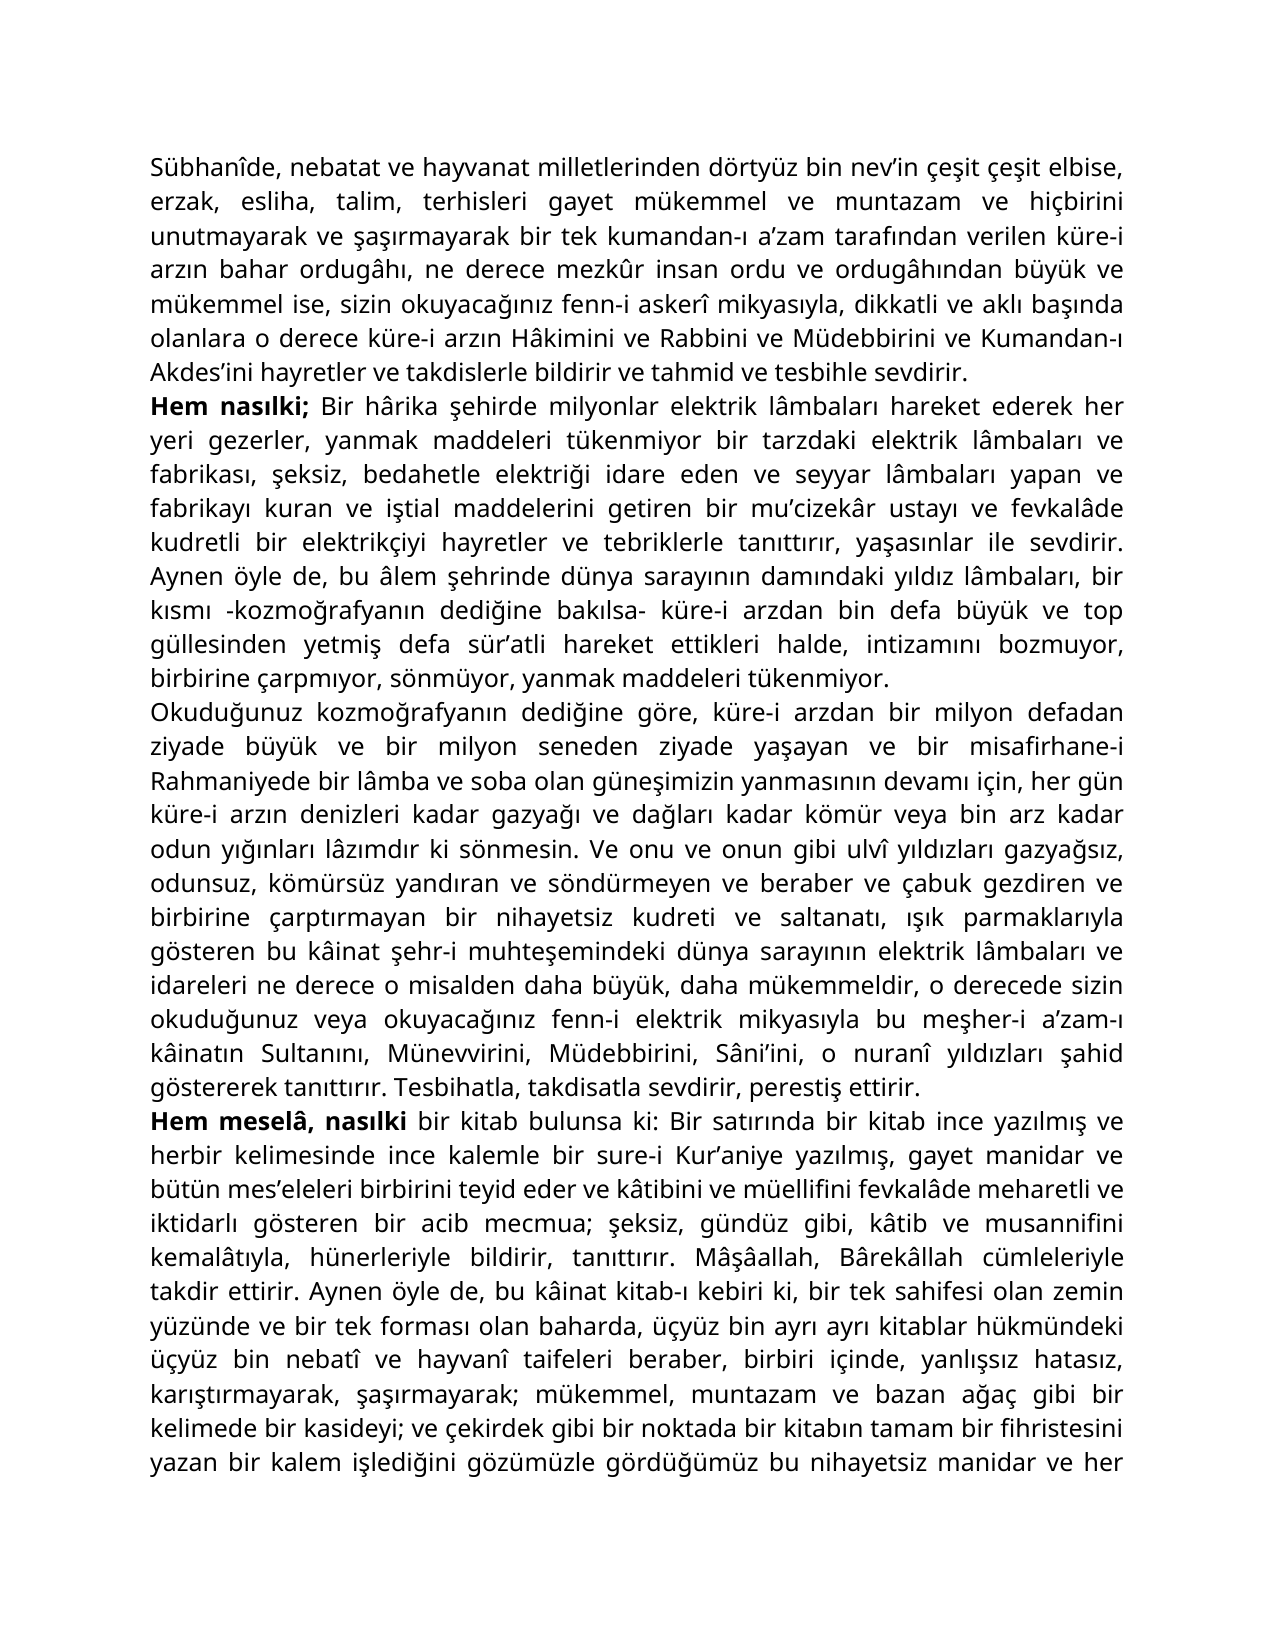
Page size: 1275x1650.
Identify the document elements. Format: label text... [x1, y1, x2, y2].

text Hem meselâ, nasılki bir kitab bulunsa ki: Bir satırında bir kitab ince yazılmış ve herbir kelimesinde ince kalemle bir sure-i Kur’aniye yazılmış, gayet manidar ve bütün mes’eleleri birbirini teyid eder ve kâtibini ve müellifini fevkalâde meharetli ve iktidarlı gösteren bir acib mecmua; şeksiz, gündüz gibi, kâtib ve musannifini kemalâtıyla, hünerleriyle bildirir, tanıttırır. Mâşâallah, Bârekâllah cümleleriyle takdir ettirir. Aynen öyle de, bu kâinat kitab-ı kebiri ki, bir tek sahifesi olan zemin yüzünde ve bir tek forması olan baharda, üçyüz bin ayrı ayrı kitablar hükmündeki üçyüz bin nebatî ve hayvanî taifeleri beraber, birbiri içinde, yanlışsız hatasız, karıştırmayarak, şaşırmayarak; mükemmel, muntazam ve bazan ağaç gibi bir kelimede bir kasideyi; ve çekirdek gibi bir noktada bir kitabın tamam bir fihristesini yazan bir kalem işlediğini gözümüzle gördüğümüz bu nihayetsiz manidar ve her [150, 1104, 1125, 1478]
text Sübhanîde, nebatat ve hayvanat milletlerinden dörtyüz bin nev’in çeşit çeşit elbise, erzak, esliha, talim, terhisleri gayet mükemmel ve muntazam ve hiçbirini unutmayarak ve şaşırmayarak bir tek kumandan-ı a’zam tarafından verilen küre-i arzın bahar ordugâhı, ne derece mezkûr insan ordu ve ordugâhından büyük ve mükemmel ise, sizin okuyacağınız fenn-i askerî mikyasıyla, dikkatli ve aklı başında olanlara o derece küre-i arzın Hâkimini ve Rabbini ve Müdebbirini ve Kumandan-ı Akdes’ini hayretler ve takdislerle bildirir ve tahmid ve tesbihle sevdirir. [150, 150, 1125, 388]
text Hem nasılki; Bir hârika şehirde milyonlar elektrik lâmbaları hareket ederek her yeri gezerler, yanmak maddeleri tükenmiyor bir tarzdaki elektrik lâmbaları ve fabrikası, şeksiz, bedahetle elektriği idare eden ve seyyar lâmbaları yapan ve fabrikayı kuran ve iştial maddelerini getiren bir mu’cizekâr ustayı ve fevkalâde kudretli bir elektrikçiyi hayretler ve tebriklerle tanıttırır, yaşasınlar ile sevdirir. Aynen öyle de, bu âlem şehrinde dünya sarayının damındaki yıldız lâmbaları, bir kısmı -kozmoğrafyanın dediğine bakılsa- küre-i arzdan bin defa büyük ve top güllesinden yetmiş defa sür’atli hareket ettikleri halde, intizamını bozmuyor, birbirine çarpmıyor, sönmüyor, yanmak maddeleri tükenmiyor. [150, 388, 1125, 695]
text Okuduğunuz kozmoğrafyanın dediğine göre, küre-i arzdan bir milyon defadan ziyade büyük ve bir milyon seneden ziyade yaşayan ve bir misafirhane-i Rahmaniyede bir lâmba ve soba olan güneşimizin yanmasının devamı için, her gün küre-i arzın denizleri kadar gazyağı ve dağları kadar kömür veya bin arz kadar odun yığınları lâzımdır ki sönmesin. Ve onu ve onun gibi ulvî yıldızları gazyağsız, odunsuz, kömürsüz yandıran ve söndürmeyen ve beraber ve çabuk gezdiren ve birbirine çarptırmayan bir nihayetsiz kudreti ve saltanatı, ışık parmaklarıyla gösteren bu kâinat şehr-i muhteşemindeki dünya sarayının elektrik lâmbaları ve idareleri ne derece o misalden daha büyük, daha mükemmeldir, o derecede sizin okuduğunuz veya okuyacağınız fenn-i elektrik mikyasıyla bu meşher-i a’zam-ı kâinatın Sultanını, Münevvirini, Müdebbirini, Sâni’ini, o nuranî yıldızları şahid göstererek tanıttırır. Tesbihatla, takdisatla sevdirir, perestiş ettirir. [150, 695, 1125, 1104]
